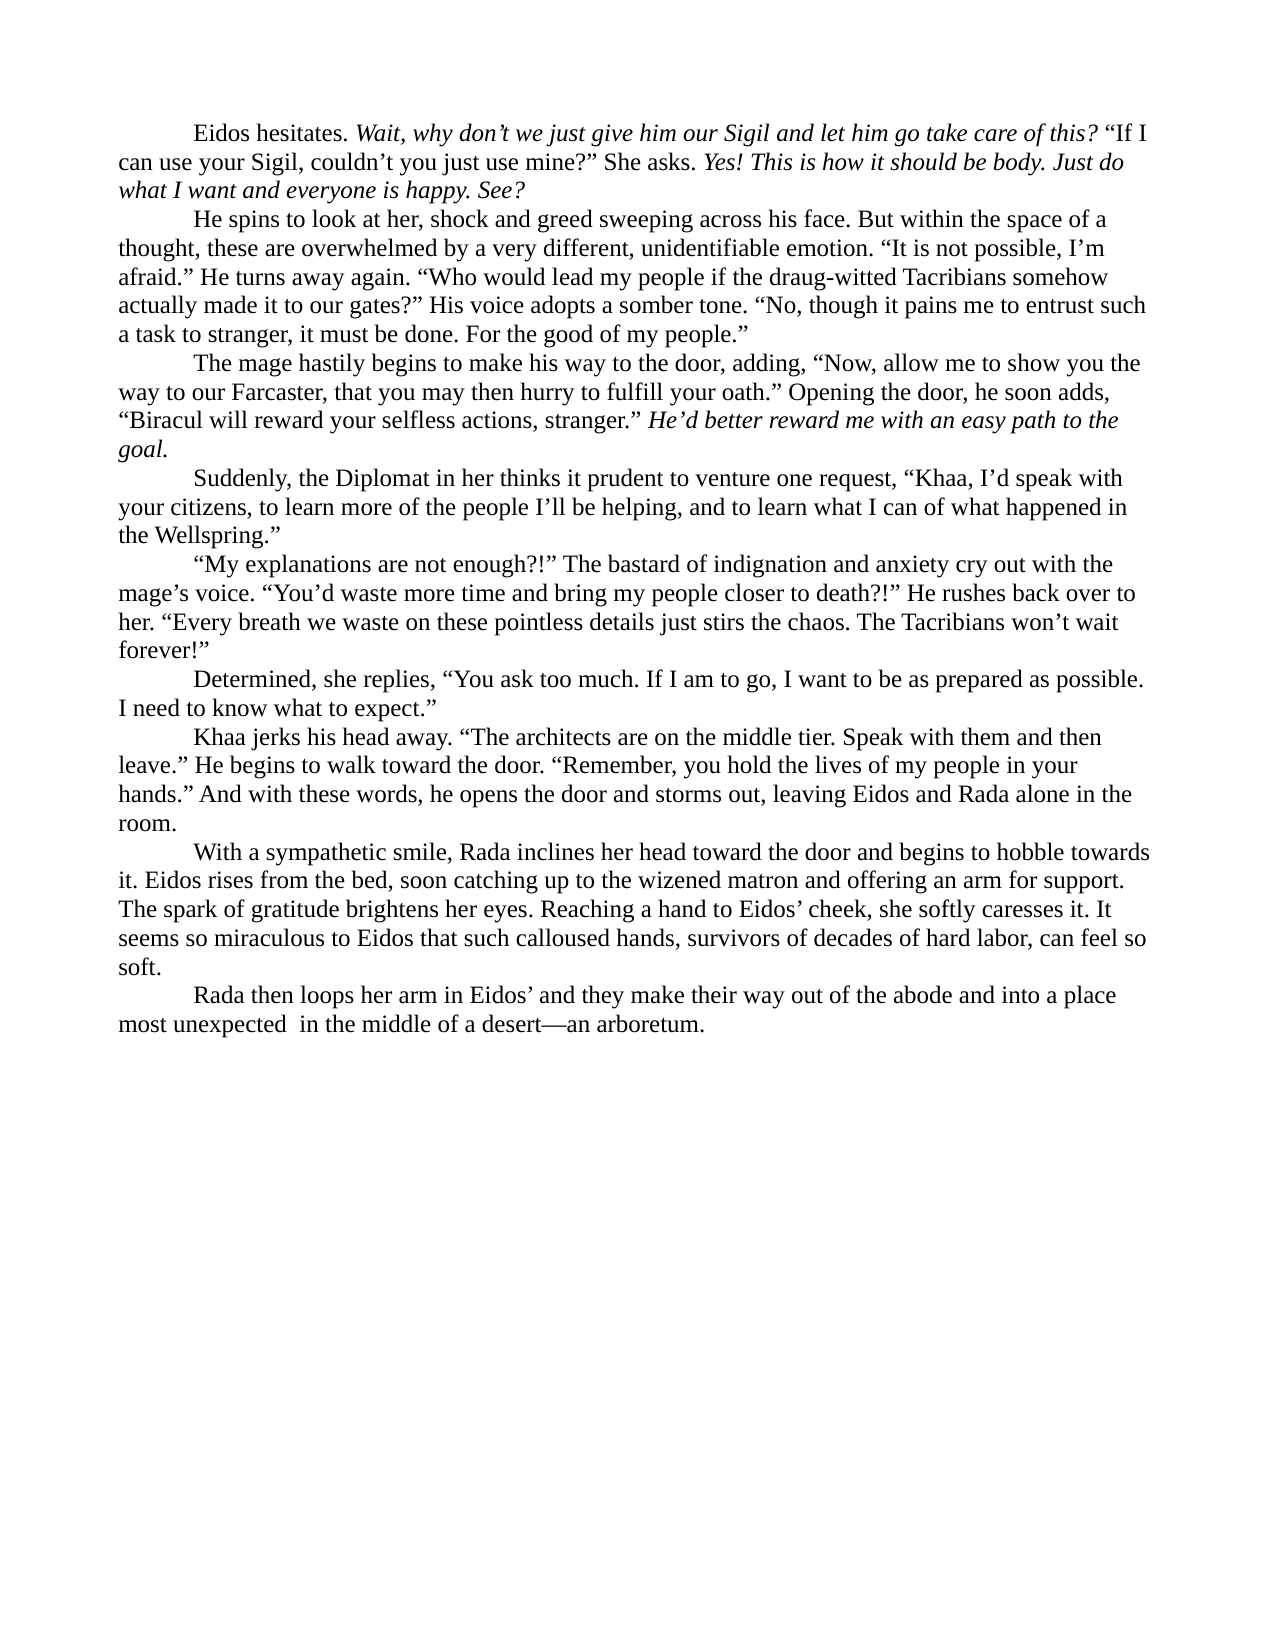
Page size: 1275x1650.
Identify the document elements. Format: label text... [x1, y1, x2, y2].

text Khaa jerks his head away. “The architects are on the middle tier. Speak with them and then leave.” He begins to walk toward the door. “Remember, you hold the lives of my people in your hands.” And with these words, he opens the door and storms out, leaving Eidos and Rada alone in the room. [118, 722, 1157, 837]
text Eidos hesitates. Wait, why don’t we just give him our Sigil and let him go take care of this? “If I can use your Sigil, couldn’t you just use mine?” She asks. Yes! This is how it should be body. Just do what I want and everyone is happy. See? [118, 118, 1157, 204]
text “My explanations are not enough?!” The bastard of indignation and anxiety cry out with the mage’s voice. “You’d waste more time and bring my people closer to death?!” He rushes back over to her. “Every breath we waste on these pointless details just stirs the chaos. The Tacribians won’t wait forever!” [118, 549, 1157, 664]
text Rada then loops her arm in Eidos’ and they make their way out of the abode and into a place most unexpected in the middle of a desert—an arboretum. [118, 981, 1157, 1038]
text Determined, she replies, “You ask too much. If I am to go, I want to be as prepared as possible. I need to know what to expect.” [118, 664, 1157, 722]
text With a sympathetic smile, Rada inclines her head toward the door and begins to hobble towards it. Eidos rises from the bed, soon catching up to the wizened matron and offering an arm for support. The spark of gratitude brightens her eyes. Reaching a hand to Eidos’ cheek, she softly caresses it. It seems so miraculous to Eidos that such calloused hands, survivors of decades of hard labor, can feel so soft. [118, 837, 1157, 981]
text He spins to look at her, shock and greed sweeping across his face. But within the space of a thought, these are overwhelmed by a very different, unidentifiable emotion. “It is not possible, I’m afraid.” He turns away again. “Who would lead my people if the draug-witted Tacribians somehow actually made it to our gates?” His voice adopts a somber tone. “No, though it pains me to entrust such a task to stranger, it must be done. For the good of my people.” [118, 204, 1157, 348]
text Suddenly, the Diplomat in her thinks it prudent to venture one request, “Khaa, I’d speak with your citizens, to learn more of the people I’ll be helping, and to learn what I can of what happened in the Wellspring.” [118, 463, 1157, 549]
text The mage hastily begins to make his way to the door, adding, “Now, allow me to show you the way to our Farcaster, that you may then hurry to fulfill your oath.” Opening the door, he soon adds, “Biracul will reward your selfless actions, stranger.” He’d better reward me with an easy path to the goal. [118, 348, 1157, 463]
